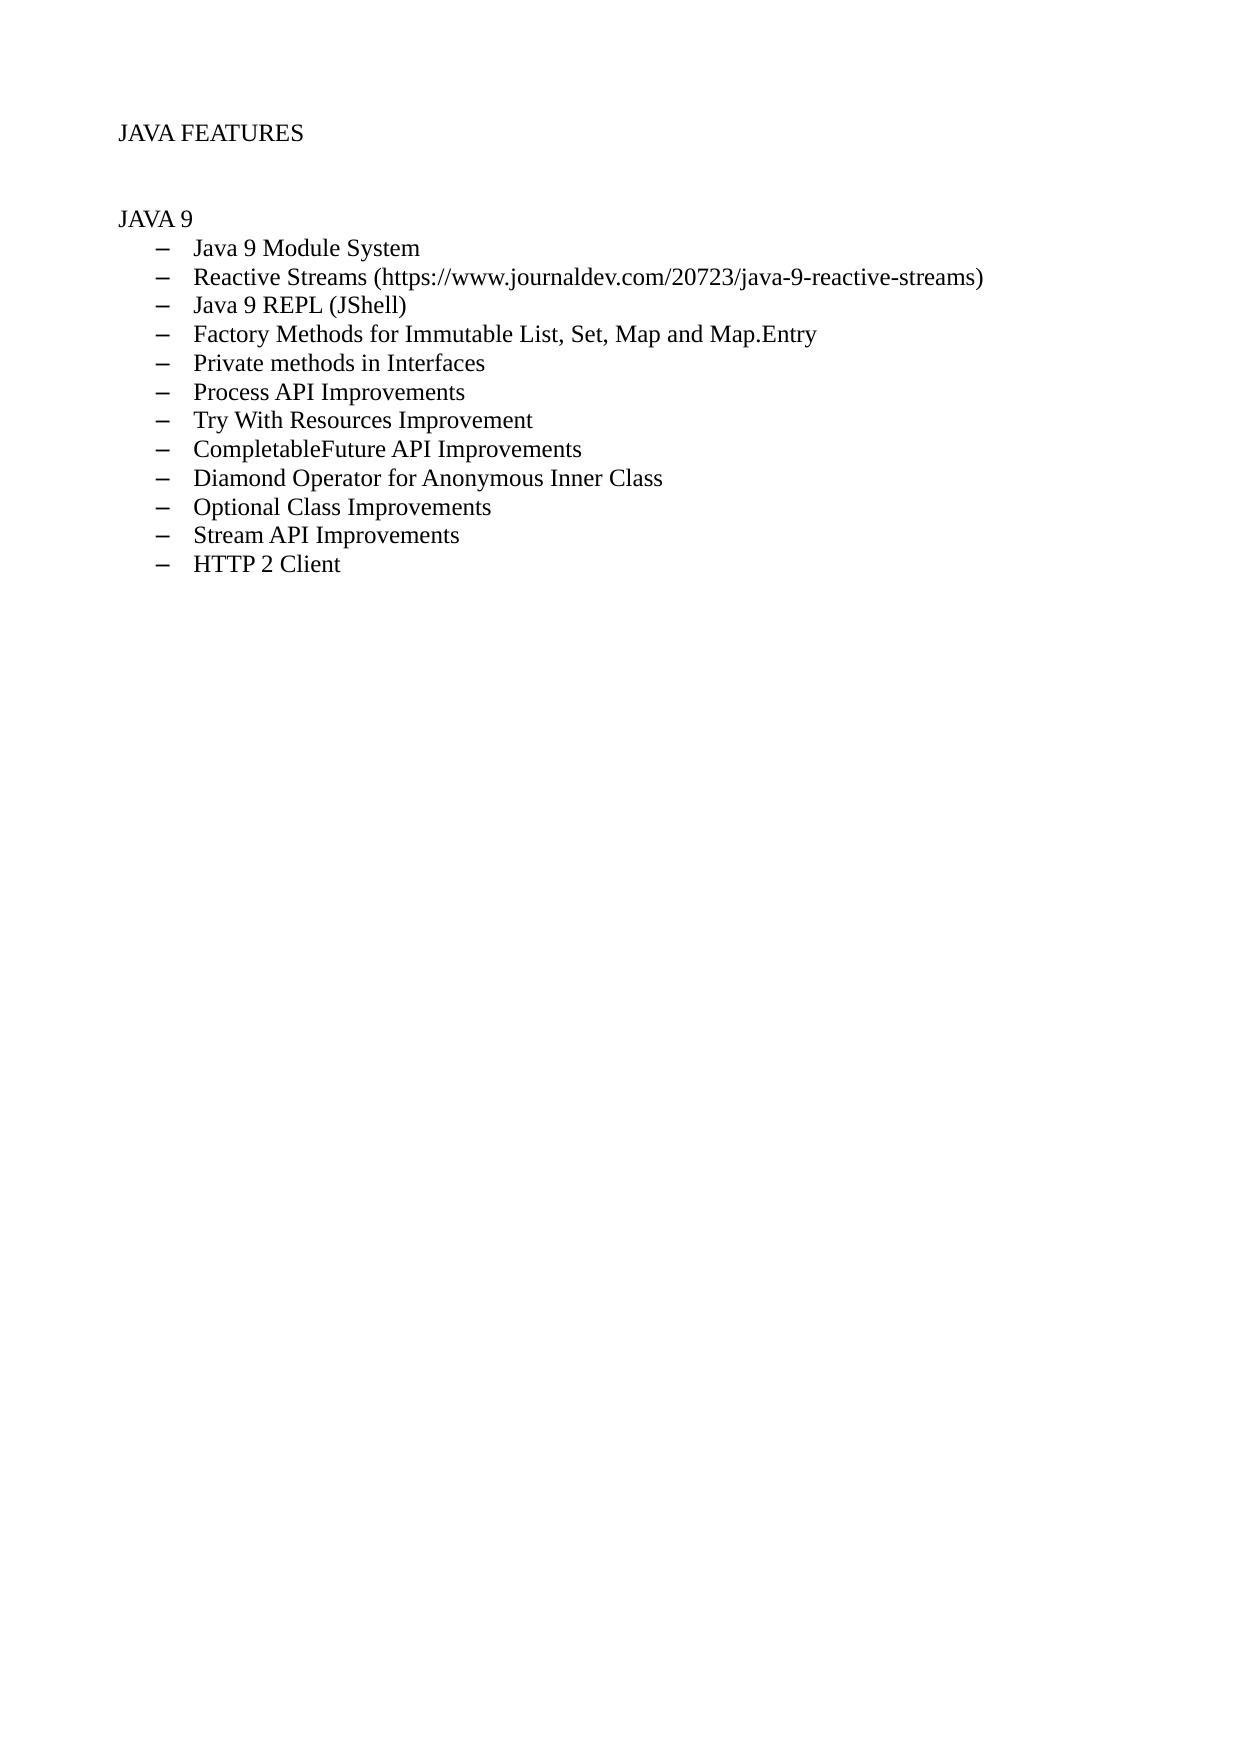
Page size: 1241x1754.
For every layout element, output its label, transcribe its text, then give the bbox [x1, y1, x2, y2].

list Private methods in Interfaces [156, 348, 1122, 377]
list Try With Resources Improvement [156, 406, 1122, 434]
list HTTP 2 Client [156, 549, 1122, 578]
list Java 9 REPL (JShell) [156, 291, 1122, 319]
list CompletableFuture API Improvements [156, 434, 1122, 463]
list Factory Methods for Immutable List, Set, Map and Map.Entry [156, 319, 1122, 348]
list Process API Improvements [156, 377, 1122, 406]
text JAVA FEATURES [118, 118, 1122, 147]
list Reactive Streams (https://www.journaldev.com/20723/java-9-reactive-streams) [156, 262, 1122, 291]
list Java 9 Module System [156, 233, 1122, 262]
list Diamond Operator for Anonymous Inner Class [156, 463, 1122, 492]
text JAVA 9 [118, 204, 1122, 233]
list Stream API Improvements [156, 521, 1122, 549]
list Optional Class Improvements [156, 492, 1122, 521]
